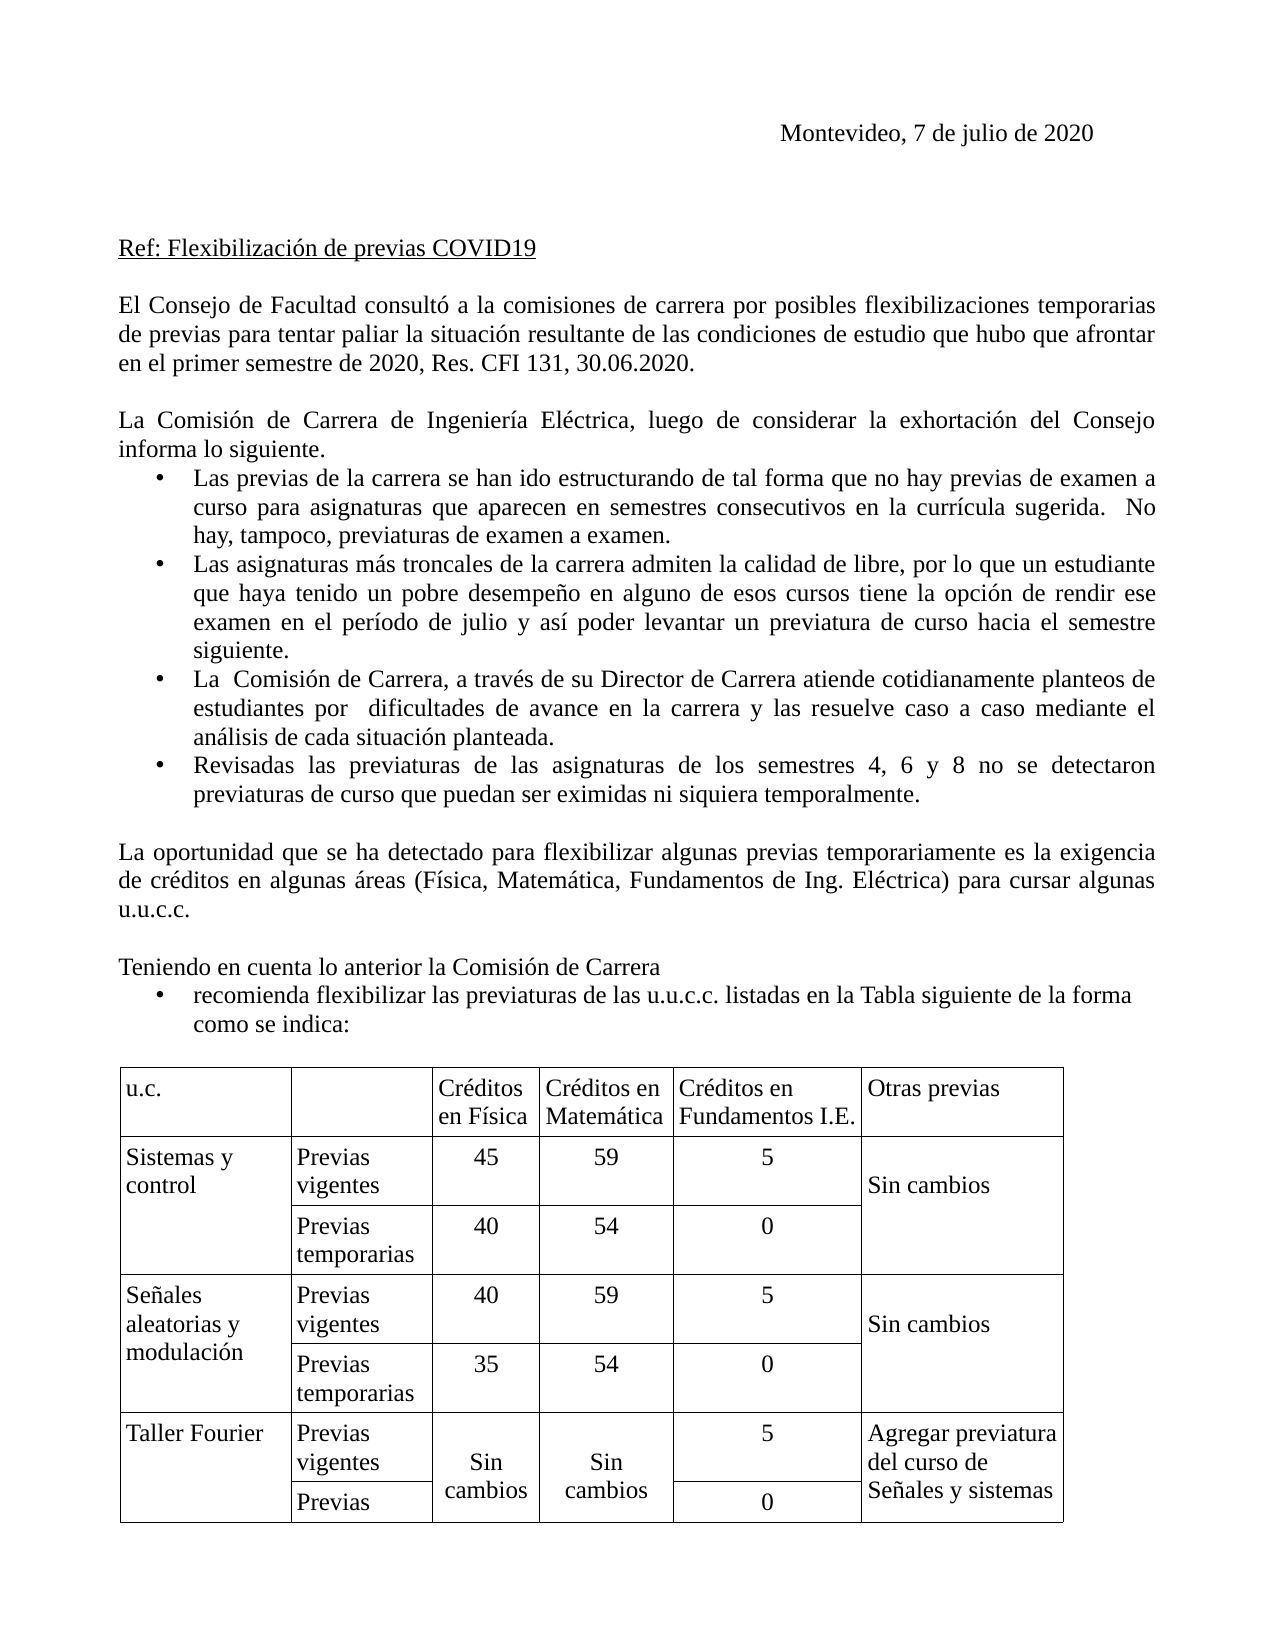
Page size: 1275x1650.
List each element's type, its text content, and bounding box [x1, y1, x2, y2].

text El Consejo de Facultad consultó a la comisiones de carrera por posibles flexibilizaciones temporarias de previas para tentar paliar la situación resultante de las condiciones de estudio que hubo que afrontar en el primer semestre de 2020, Res. CFI 131, 30.06.2020. [118, 291, 1157, 377]
table_cell 0 [674, 1344, 861, 1412]
list Las asignaturas más troncales de la carrera admiten la calidad de libre, por lo que un estudiante que haya tenido un pobre desempeño en alguno de esos cursos tiene la opción de rendir ese examen en el período de julio y así poder levantar un previatura de curso hacia el semestre siguiente. [156, 549, 1157, 664]
list Las previas de la carrera se han ido estructurando de tal forma que no hay previas de examen a curso para asignaturas que aparecen en semestres consecutivos en la currícula sugerida. No hay, tampoco, previaturas de examen a examen. [156, 463, 1157, 549]
table_cell Agregar previatura del curso de Señales y sistemas [862, 1413, 1063, 1522]
table_cell 40 [433, 1275, 539, 1343]
table_header Otras previas [862, 1068, 1063, 1136]
table_cell Sin cambios [433, 1413, 539, 1522]
list La Comisión de Carrera, a través de su Director de Carrera atiende cotidianamente planteos de estudiantes por dificultades de avance en la carrera y las resuelve caso a caso mediante el análisis de cada situación planteada. [156, 664, 1157, 751]
table_cell Sin cambios [540, 1413, 673, 1522]
list recomienda flexibilizar las previaturas de las u.u.c.c. listadas en la Tabla siguiente de la forma como se indica: [156, 981, 1157, 1038]
table_cell 59 [540, 1137, 673, 1205]
text Montevideo, 7 de julio de 2020 [118, 118, 1157, 147]
table_header [292, 1068, 432, 1136]
table_cell 0 [674, 1206, 861, 1274]
text La Comisión de Carrera de Ingeniería Eléctrica, luego de considerar la exhortación del Consejo informa lo siguiente. [118, 406, 1157, 463]
table_cell Sin cambios [862, 1137, 1063, 1274]
table_cell Sistemas y control [121, 1137, 291, 1274]
table_cell 54 [540, 1344, 673, 1412]
table_cell Señales aleatorias y modulación [121, 1275, 291, 1412]
table_cell Previas temporarias [292, 1344, 432, 1412]
table_cell 40 [433, 1206, 539, 1274]
table_cell 45 [433, 1137, 539, 1205]
table_cell 5 [674, 1137, 861, 1205]
table_cell Previas vigentes [292, 1275, 432, 1343]
table_cell 54 [540, 1206, 673, 1274]
table_header Créditos en Física [433, 1068, 539, 1136]
text Teniendo en cuenta lo anterior la Comisión de Carrera [118, 952, 1157, 981]
table_cell Previas vigentes [292, 1413, 432, 1481]
table_header Créditos en Fundamentos I.E. [674, 1068, 861, 1136]
table_cell Sin cambios [862, 1275, 1063, 1412]
text La oportunidad que se ha detectado para flexibilizar algunas previas temporariamente es la exigencia de créditos en algunas áreas (Física, Matemática, Fundamentos de Ing. Eléctrica) para cursar algunas u.u.c.c. [118, 837, 1157, 923]
table_cell Previas [292, 1482, 432, 1522]
table_header Créditos en Matemática [540, 1068, 673, 1136]
table_header u.c. [121, 1068, 291, 1136]
table_cell 59 [540, 1275, 673, 1343]
table_cell 0 [674, 1482, 861, 1522]
text Ref: Flexibilización de previas COVID19 [118, 233, 1157, 262]
table_cell 5 [674, 1275, 861, 1343]
table_cell Previas vigentes [292, 1137, 432, 1205]
table_cell 35 [433, 1344, 539, 1412]
table_cell Previas temporarias [292, 1206, 432, 1274]
list Revisadas las previaturas de las asignaturas de los semestres 4, 6 y 8 no se detectaron previaturas de curso que puedan ser eximidas ni siquiera temporalmente. [156, 751, 1157, 808]
table_cell 5 [674, 1413, 861, 1481]
table_cell Taller Fourier [121, 1413, 291, 1522]
